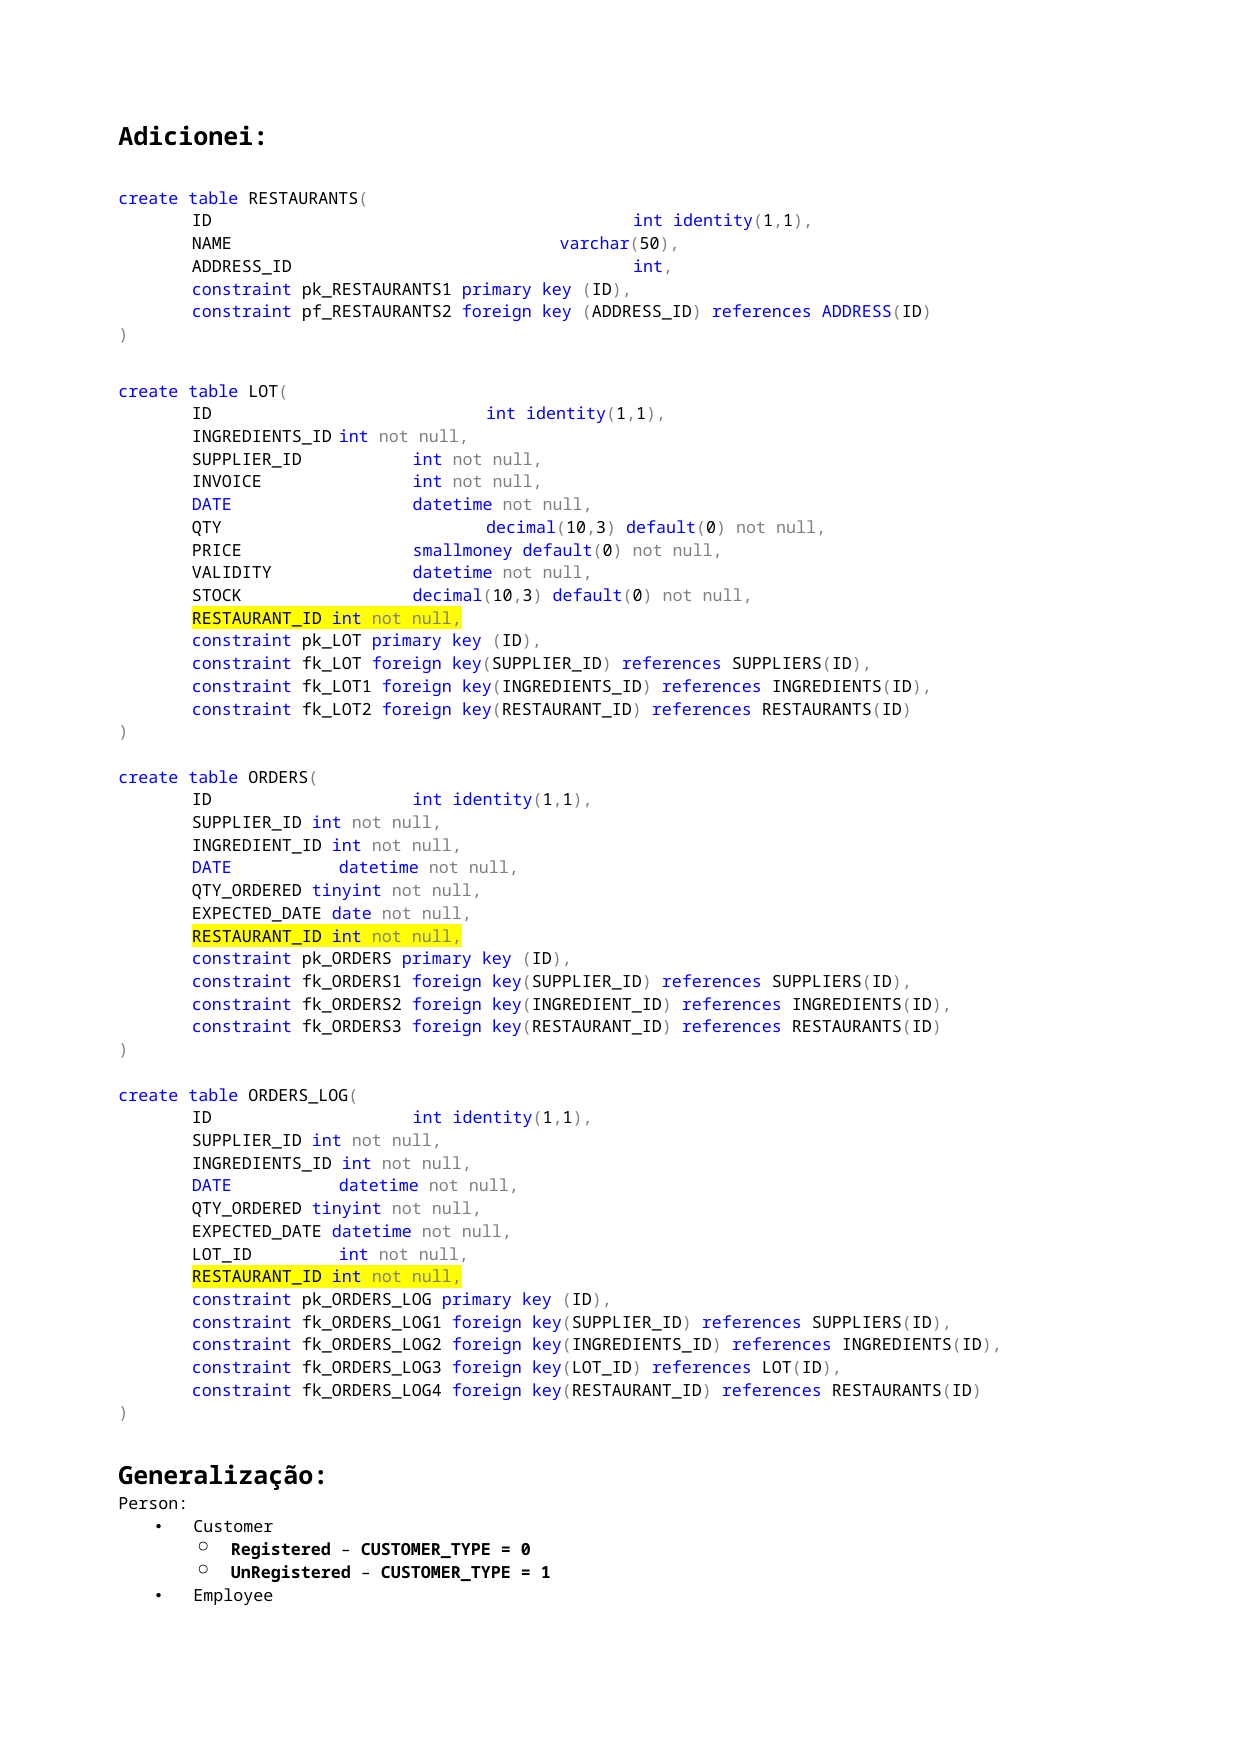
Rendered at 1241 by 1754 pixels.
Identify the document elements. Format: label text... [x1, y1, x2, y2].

text INVOICE int not null, [118, 470, 1122, 493]
text INGREDIENT_ID int not null, [118, 833, 1122, 856]
text SUPPLIER_ID int not null, [118, 447, 1122, 470]
text constraint fk_LOT2 foreign key(RESTAURANT_ID) references RESTAURANTS(ID) [118, 697, 1122, 720]
text Generalização: [118, 1458, 1122, 1492]
text EXPECTED_DATE date not null, [118, 902, 1122, 924]
text ID int identity(1,1), [118, 1106, 1122, 1129]
text create table ORDERS_LOG( [118, 1083, 1122, 1106]
list Registered – CUSTOMER_TYPE = 0 [193, 1537, 1122, 1561]
text RESTAURANT_ID int not null, [118, 924, 1122, 947]
text QTY_ORDERED tinyint not null, [118, 1197, 1122, 1219]
text constraint fk_ORDERS_LOG3 foreign key(LOT_ID) references LOT(ID), [118, 1356, 1122, 1378]
text Person: [118, 1492, 1122, 1515]
text constraint pf_RESTAURANTS2 foreign key (ADDRESS_ID) references ADDRESS(ID) [118, 300, 1122, 322]
text LOT_ID int not null, [118, 1242, 1122, 1265]
list UnRegistered – CUSTOMER_TYPE = 1 [193, 1561, 1122, 1584]
list Customer [156, 1515, 1122, 1537]
text PRICE smallmoney default(0) not null, [118, 538, 1122, 561]
list Employee [156, 1584, 1122, 1607]
text SUPPLIER_ID int not null, [118, 1129, 1122, 1151]
text constraint pk_LOT primary key (ID), [118, 629, 1122, 652]
text create table LOT( [118, 379, 1122, 402]
text SUPPLIER_ID int not null, [118, 811, 1122, 833]
text ) [118, 1401, 1122, 1424]
text create table ORDERS( [118, 765, 1122, 788]
text INGREDIENTS_ID int not null, [118, 1151, 1122, 1174]
text VALIDITY datetime not null, [118, 561, 1122, 584]
text ) [118, 720, 1122, 743]
text constraint fk_ORDERS_LOG4 foreign key(RESTAURANT_ID) references RESTAURANTS(ID) [118, 1378, 1122, 1401]
text EXPECTED_DATE datetime not null, [118, 1219, 1122, 1242]
text ID int identity(1,1), [118, 402, 1122, 425]
text STOCK decimal(10,3) default(0) not null, [118, 584, 1122, 606]
text ) [118, 1038, 1122, 1061]
text constraint fk_ORDERS3 foreign key(RESTAURANT_ID) references RESTAURANTS(ID) [118, 1015, 1122, 1038]
text QTY decimal(10,3) default(0) not null, [118, 516, 1122, 538]
text DATE datetime not null, [118, 856, 1122, 879]
text NAME varchar(50), [118, 232, 1122, 254]
text RESTAURANT_ID int not null, [118, 1265, 1122, 1288]
text constraint fk_LOT foreign key(SUPPLIER_ID) references SUPPLIERS(ID), [118, 652, 1122, 674]
text constraint pk_ORDERS primary key (ID), [118, 947, 1122, 970]
text constraint fk_ORDERS1 foreign key(SUPPLIER_ID) references SUPPLIERS(ID), [118, 970, 1122, 992]
text constraint fk_ORDERS2 foreign key(INGREDIENT_ID) references INGREDIENTS(ID), [118, 992, 1122, 1015]
text ID int identity(1,1), [118, 788, 1122, 811]
text constraint fk_ORDERS_LOG1 foreign key(SUPPLIER_ID) references SUPPLIERS(ID), [118, 1310, 1122, 1333]
text constraint fk_LOT1 foreign key(INGREDIENTS_ID) references INGREDIENTS(ID), [118, 674, 1122, 697]
text Adicionei: [118, 118, 1122, 152]
text ) [118, 322, 1122, 345]
text constraint pk_RESTAURANTS1 primary key (ID), [118, 277, 1122, 300]
text ADDRESS_ID int, [118, 254, 1122, 277]
text constraint pk_ORDERS_LOG primary key (ID), [118, 1288, 1122, 1310]
text INGREDIENTS_ID int not null, [118, 425, 1122, 447]
text ID int identity(1,1), [118, 209, 1122, 232]
text DATE datetime not null, [118, 493, 1122, 516]
text QTY_ORDERED tinyint not null, [118, 879, 1122, 902]
text constraint fk_ORDERS_LOG2 foreign key(INGREDIENTS_ID) references INGREDIENTS(ID), [118, 1333, 1122, 1356]
text create table RESTAURANTS( [118, 186, 1122, 209]
text DATE datetime not null, [118, 1174, 1122, 1197]
text RESTAURANT_ID int not null, [118, 606, 1122, 629]
